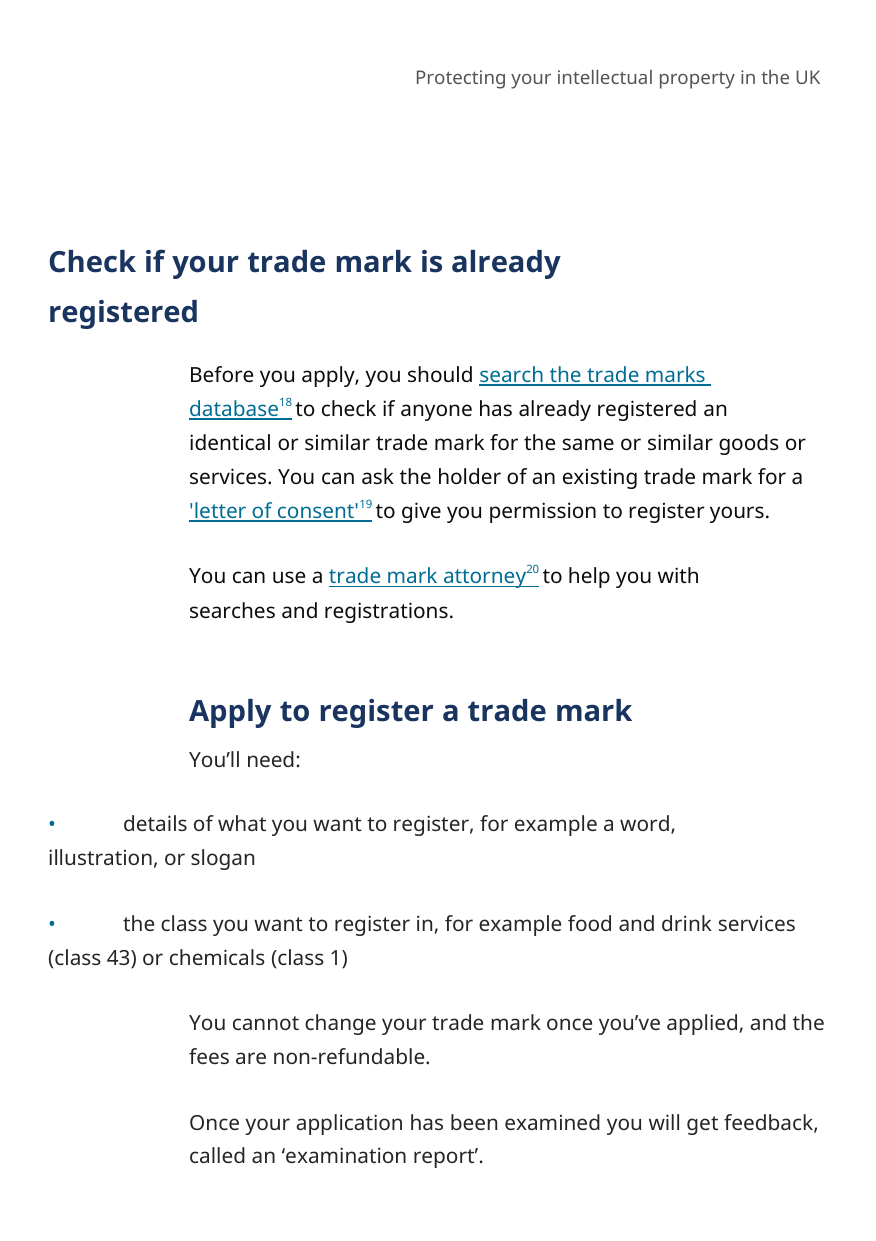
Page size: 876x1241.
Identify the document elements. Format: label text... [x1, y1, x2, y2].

text You can use a trade mark attorney20 to help you with searches and registrations. [189, 562, 770, 624]
subtitle Check if your trade mark is already registered [48, 241, 666, 331]
list details of what you want to register, for example a word, illustration, or slogan [48, 809, 761, 872]
picture [366, 500, 371, 508]
picture [533, 565, 538, 573]
subtitle Apply to register a trade mark [189, 691, 829, 730]
picture [286, 398, 291, 406]
text Once your application has been examined you will get feedback, called an ‘examination report’. [189, 1108, 829, 1170]
text Before you apply, you should search the trade marks database18 to check if anyone has already registered an identical or similar trade mark for the same or similar goods or services. You can ask the holder of an existing trade mark for a 'letter of consent'19 to give you permission to register yours. [189, 360, 813, 525]
text You’ll need: [189, 745, 829, 773]
text You cannot change your trade mark once you’ve applied, and the fees are non-refundable. [189, 1008, 829, 1071]
list the class you want to register in, for example food and drink services (class 43) or chemicals (class 1) [48, 909, 798, 971]
